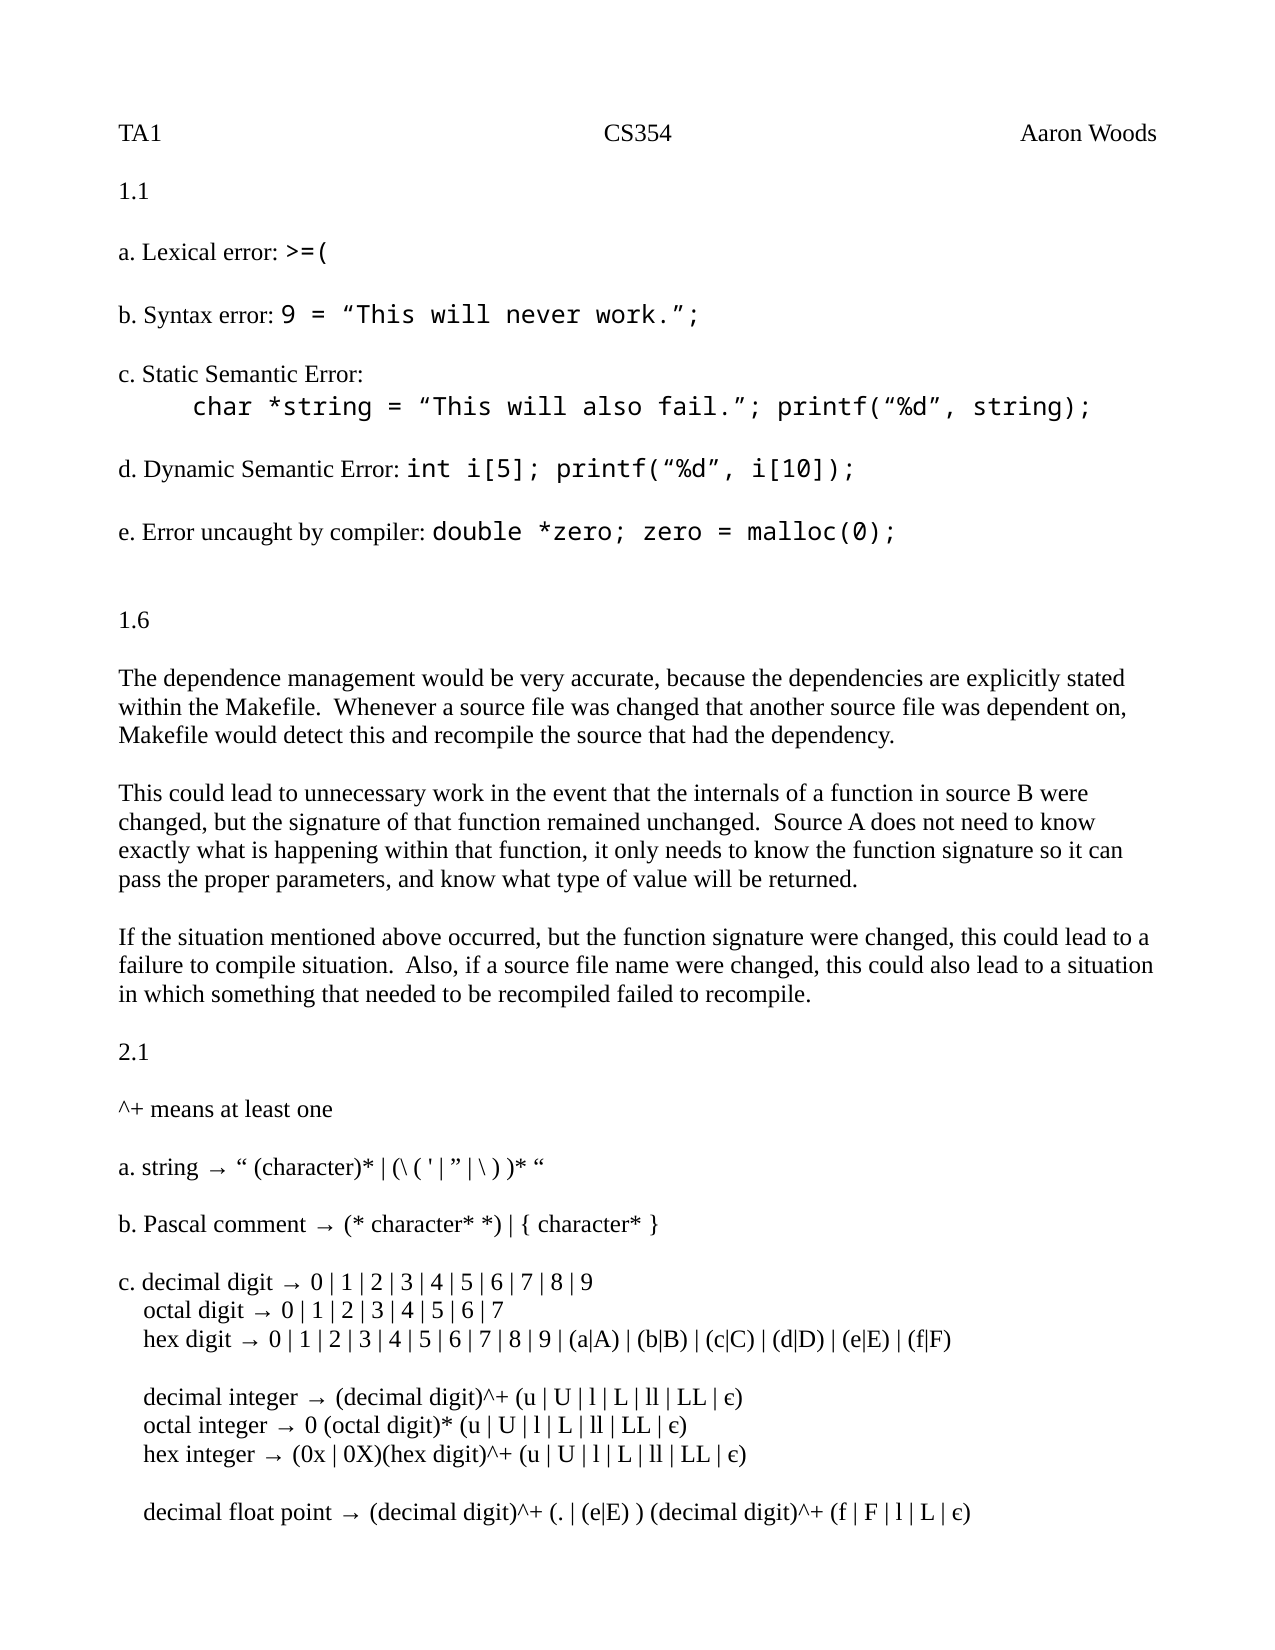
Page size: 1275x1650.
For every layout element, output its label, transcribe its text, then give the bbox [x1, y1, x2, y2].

text This could lead to unnecessary work in the event that the internals of a function in source B were changed, but the signature of that function remained unchanged. Source A does not need to know exactly what is happening within that function, it only needs to know the function signature so it can pass the proper parameters, and know what type of value will be returned. [118, 778, 1157, 893]
text hex integer → (0x | 0X)(hex digit)^+ (u | U | l | L | ll | LL | є) [118, 1439, 1157, 1468]
text e. Error uncaught by compiler: double *zero; zero = malloc(0); [118, 514, 1157, 548]
text b. Pascal comment → (* character* *) | { character* } [118, 1209, 1157, 1238]
text ^+ means at least one [118, 1094, 1157, 1123]
text hex digit → 0 | 1 | 2 | 3 | 4 | 5 | 6 | 7 | 8 | 9 | (a|A) | (b|B) | (c|C) | (d|D) | (e|E) | (f|F) [118, 1324, 1157, 1353]
text octal digit → 0 | 1 | 2 | 3 | 4 | 5 | 6 | 7 [118, 1295, 1157, 1324]
text 2.1 [118, 1037, 1157, 1065]
text char *string = “This will also fail.”; printf(“%d”, string); [118, 388, 1157, 422]
text decimal float point → (decimal digit)^+ (. | (e|E) ) (decimal digit)^+ (f | F | l | L | є) [118, 1497, 1157, 1525]
text d. Dynamic Semantic Error: int i[5]; printf(“%d”, i[10]); [118, 451, 1157, 485]
text b. Syntax error: 9 = “This will never work.”; [118, 297, 1157, 331]
text 1.6 [118, 605, 1157, 634]
text c. decimal digit → 0 | 1 | 2 | 3 | 4 | 5 | 6 | 7 | 8 | 9 [118, 1267, 1157, 1295]
text octal integer → 0 (octal digit)* (u | U | l | L | ll | LL | є) [118, 1410, 1157, 1439]
text 1.1 [118, 176, 1157, 205]
text a. Lexical error: >=( [118, 234, 1157, 268]
text c. Static Semantic Error: [118, 359, 1157, 388]
text a. string → “ (character)* | (\ ( ' | ” | \ ) )* “ [118, 1152, 1157, 1180]
text decimal integer → (decimal digit)^+ (u | U | l | L | ll | LL | є) [118, 1382, 1157, 1410]
text If the situation mentioned above occurred, but the function signature were changed, this could lead to a failure to compile situation. Also, if a source file name were changed, this could also lead to a situation in which something that needed to be recompiled failed to recompile. [118, 922, 1157, 1008]
text The dependence management would be very accurate, because the dependencies are explicitly stated within the Makefile. Whenever a source file was changed that another source file was dependent on, Makefile would detect this and recompile the source that had the dependency. [118, 663, 1157, 749]
